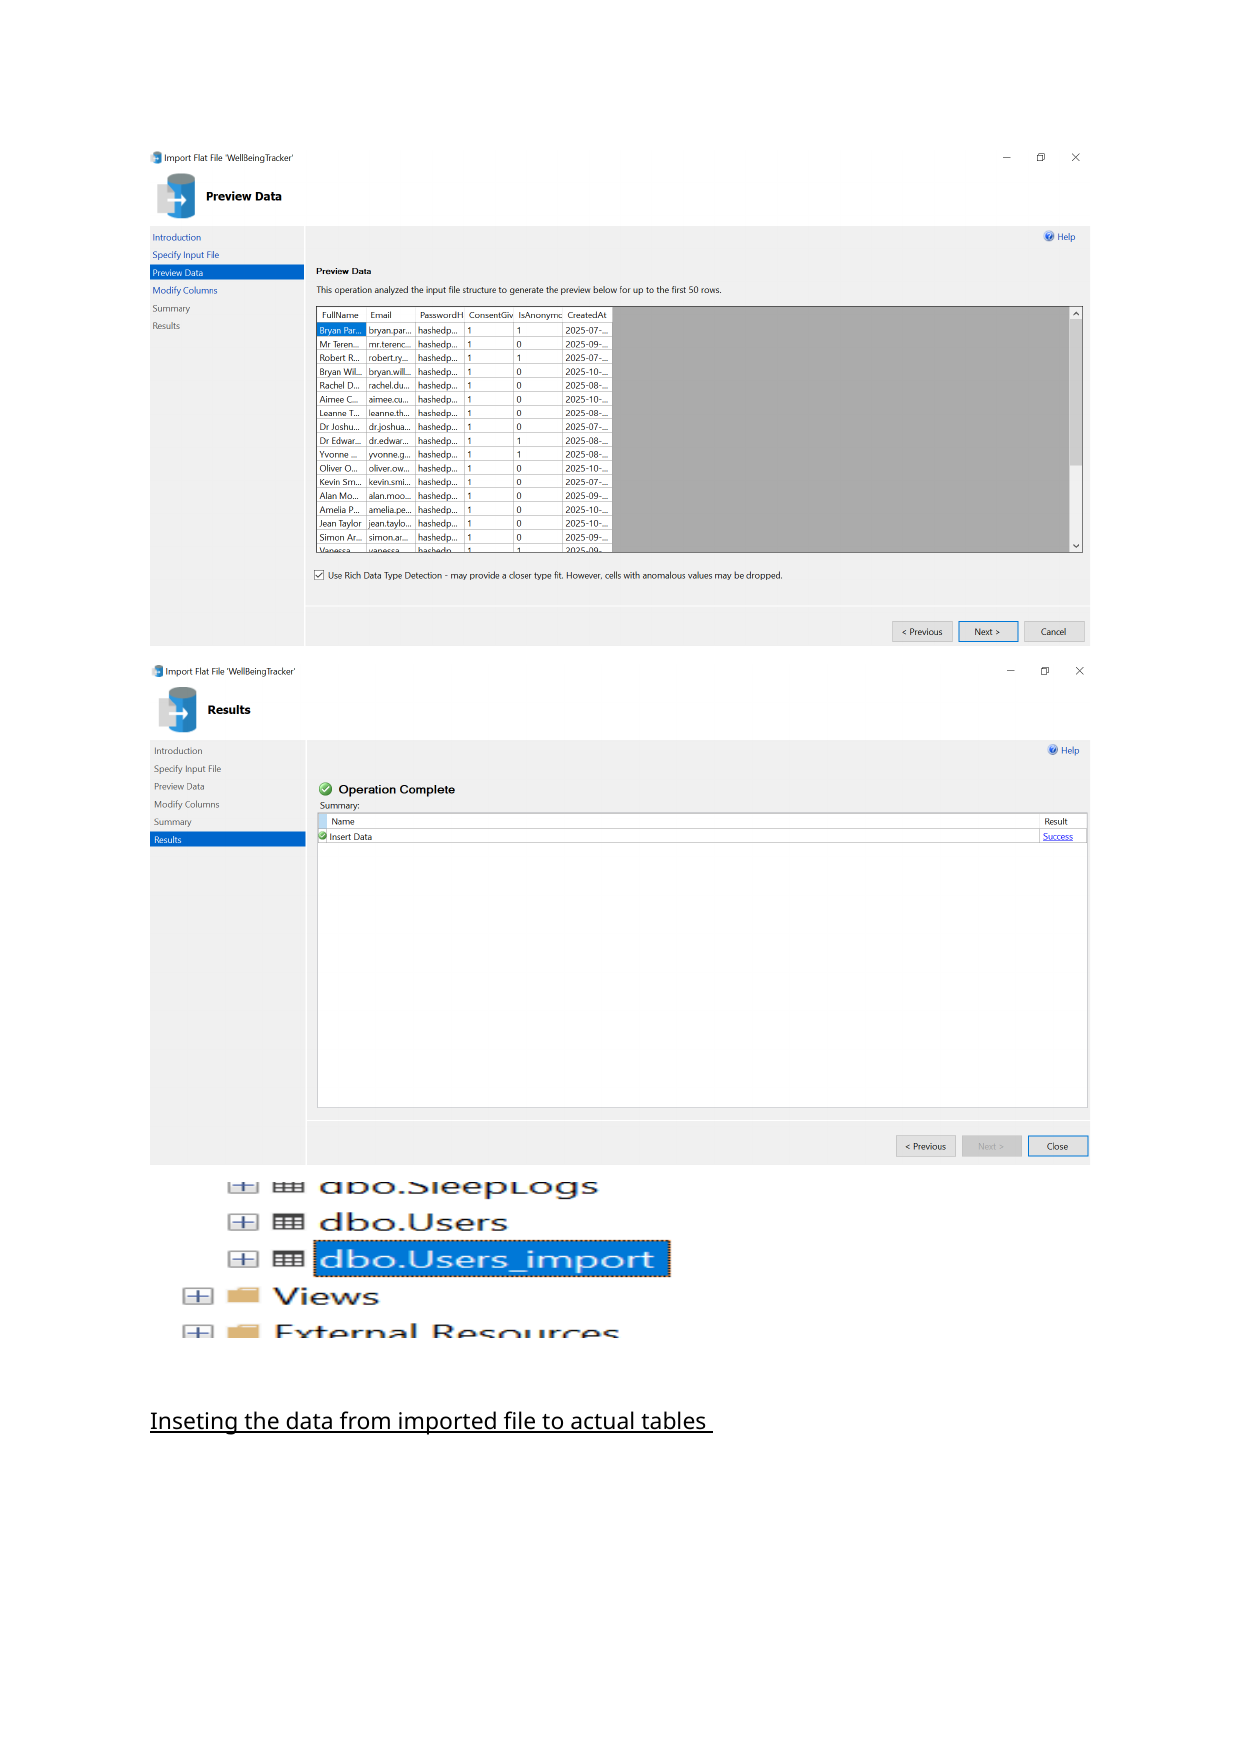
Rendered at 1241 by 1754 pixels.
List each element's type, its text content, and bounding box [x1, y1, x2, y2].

text Inseting the data from imported file to actual tables [150, 1405, 1090, 1436]
